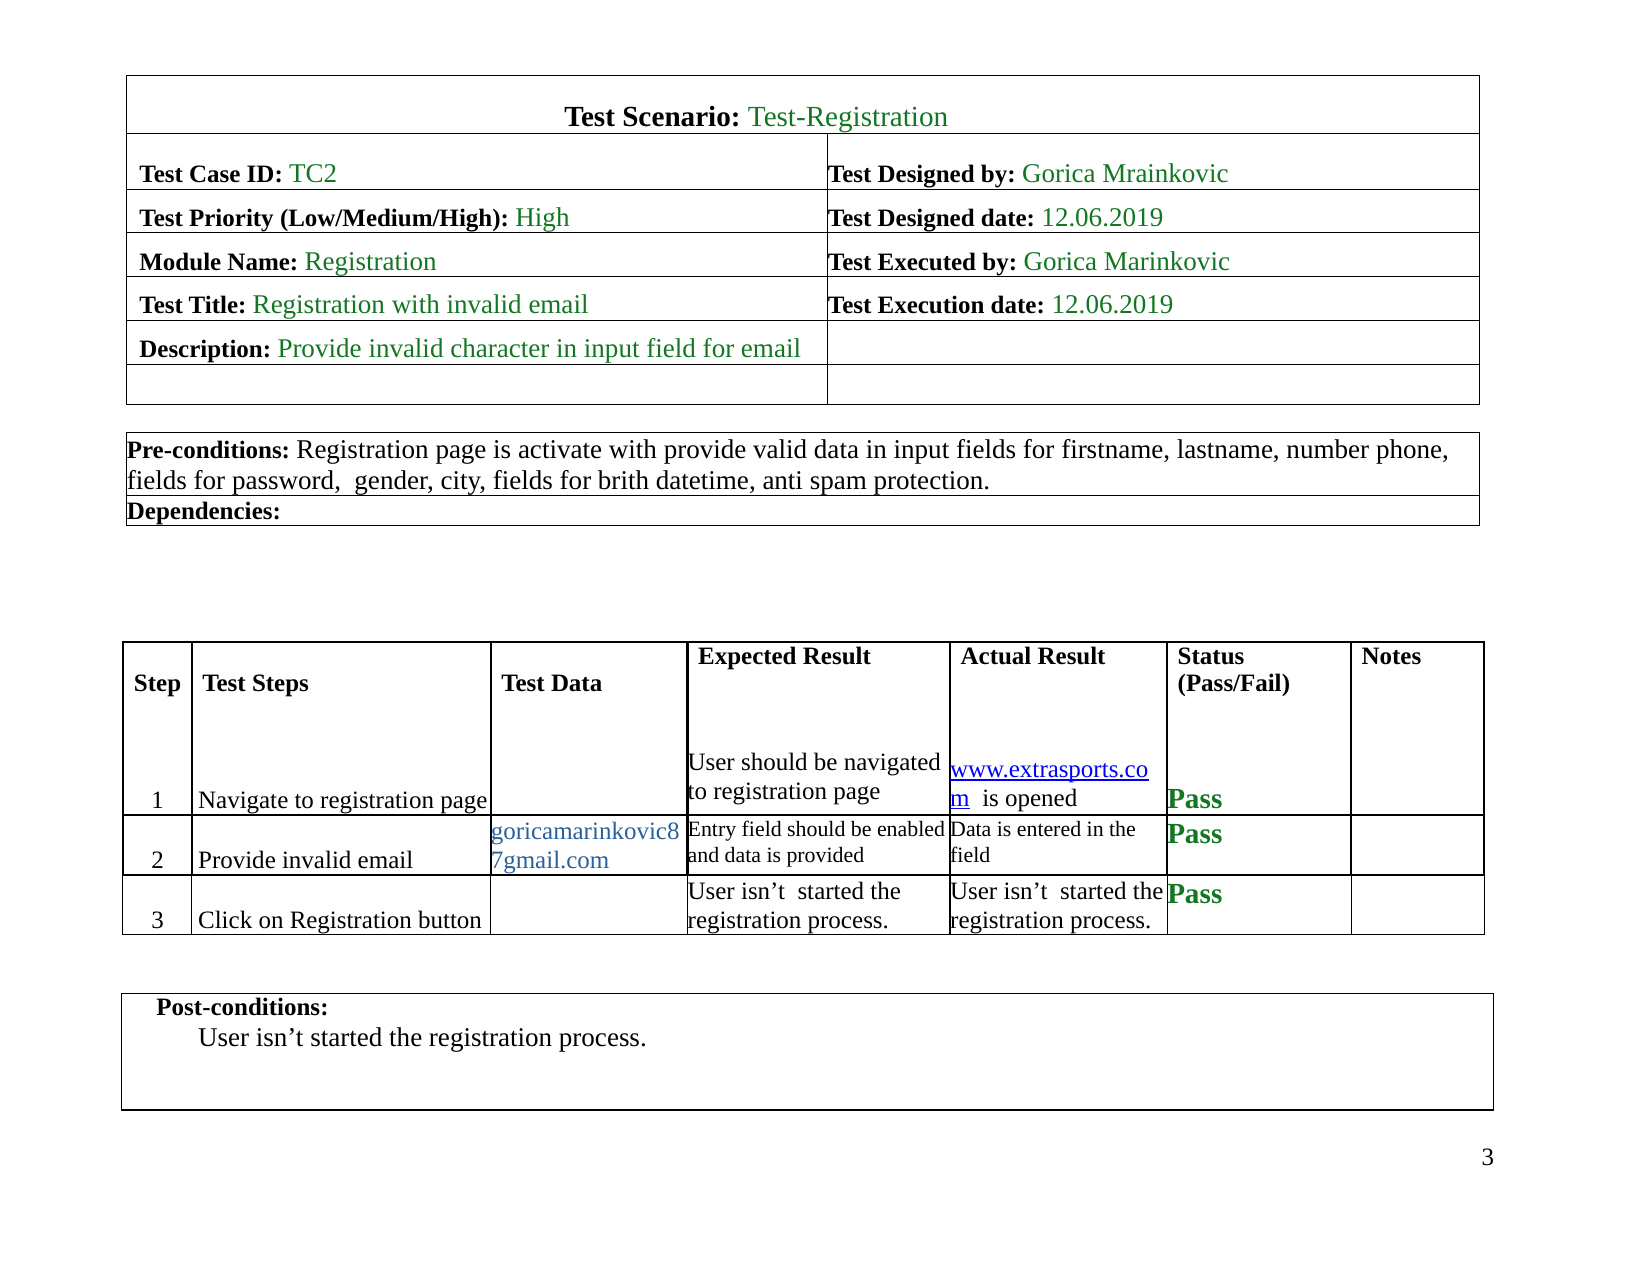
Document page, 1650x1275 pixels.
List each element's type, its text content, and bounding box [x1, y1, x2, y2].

table_cell Test Designed by: Gorica Mrainkovic [828, 134, 1479, 188]
text Post-conditions: [156, 994, 1493, 1021]
text User isn’t started the registration process. [123, 1021, 1493, 1052]
table_header Test Steps [193, 643, 490, 697]
table_cell User isn’t started the registration process. [951, 876, 1167, 933]
table_cell Description: Provide invalid character in input field for email [127, 321, 827, 363]
table_cell Pass [1168, 697, 1350, 814]
table_header Status (Pass/Fail) [1168, 643, 1350, 697]
table_cell 2 [124, 816, 191, 874]
table_cell [127, 365, 827, 404]
table_cell User should be navigated to registration page [689, 697, 949, 814]
table_cell [1352, 876, 1484, 933]
table_cell Test Execution date: 12.06.2019 [828, 277, 1479, 320]
table_cell Navigate to registration page [193, 697, 490, 814]
table_header Notes [1352, 643, 1483, 697]
table_cell [127, 405, 828, 432]
table_cell [828, 405, 1480, 432]
table_cell goricamarinkovic87gmail.com [492, 816, 686, 874]
table_cell Test Executed by: Gorica Marinkovic [828, 233, 1479, 276]
table_header Test Data [492, 643, 686, 697]
table_cell Pass [1168, 816, 1350, 874]
table_header Step [124, 643, 191, 697]
table_cell Module Name: Registration [127, 233, 827, 276]
table_cell Click on Registration button [192, 876, 490, 933]
table_cell Pre-conditions: Registration page is activate with provide valid data in input fields for firstname, lastname, number phone, fields for password, gender, city, fields for brith datetime, anti spam protection. [127, 433, 1479, 495]
table_cell Entry field should be enabled and data is provided [689, 816, 949, 874]
table_cell www.extrasports.com is opened [951, 697, 1166, 814]
table_cell Test Case ID: TC2 [127, 134, 827, 188]
table_cell [1352, 697, 1483, 814]
table_cell [828, 321, 1479, 363]
table_cell Pass [1168, 876, 1351, 933]
table_cell Test Title: Registration with invalid email [127, 277, 827, 320]
table_cell 1 [124, 697, 191, 814]
table_cell [492, 697, 686, 814]
table_cell Test Designed date: 12.06.2019 [828, 190, 1479, 232]
table_cell Test Scenario: Test-Registration [127, 76, 1479, 132]
table_cell Dependencies: [127, 496, 1479, 525]
table_cell Data is entered in the field [951, 816, 1166, 874]
table_cell [828, 365, 1479, 404]
table_cell User isn’t started the registration process. [688, 876, 949, 933]
table_header Actual Result [951, 643, 1166, 697]
table_cell Provide invalid email [193, 816, 490, 874]
table_cell [491, 876, 687, 933]
table_cell 3 [123, 876, 191, 933]
table_cell Test Priority (Low/Medium/High): High [127, 190, 827, 232]
table_header Expected Result [689, 643, 949, 697]
table_cell [1352, 816, 1483, 874]
